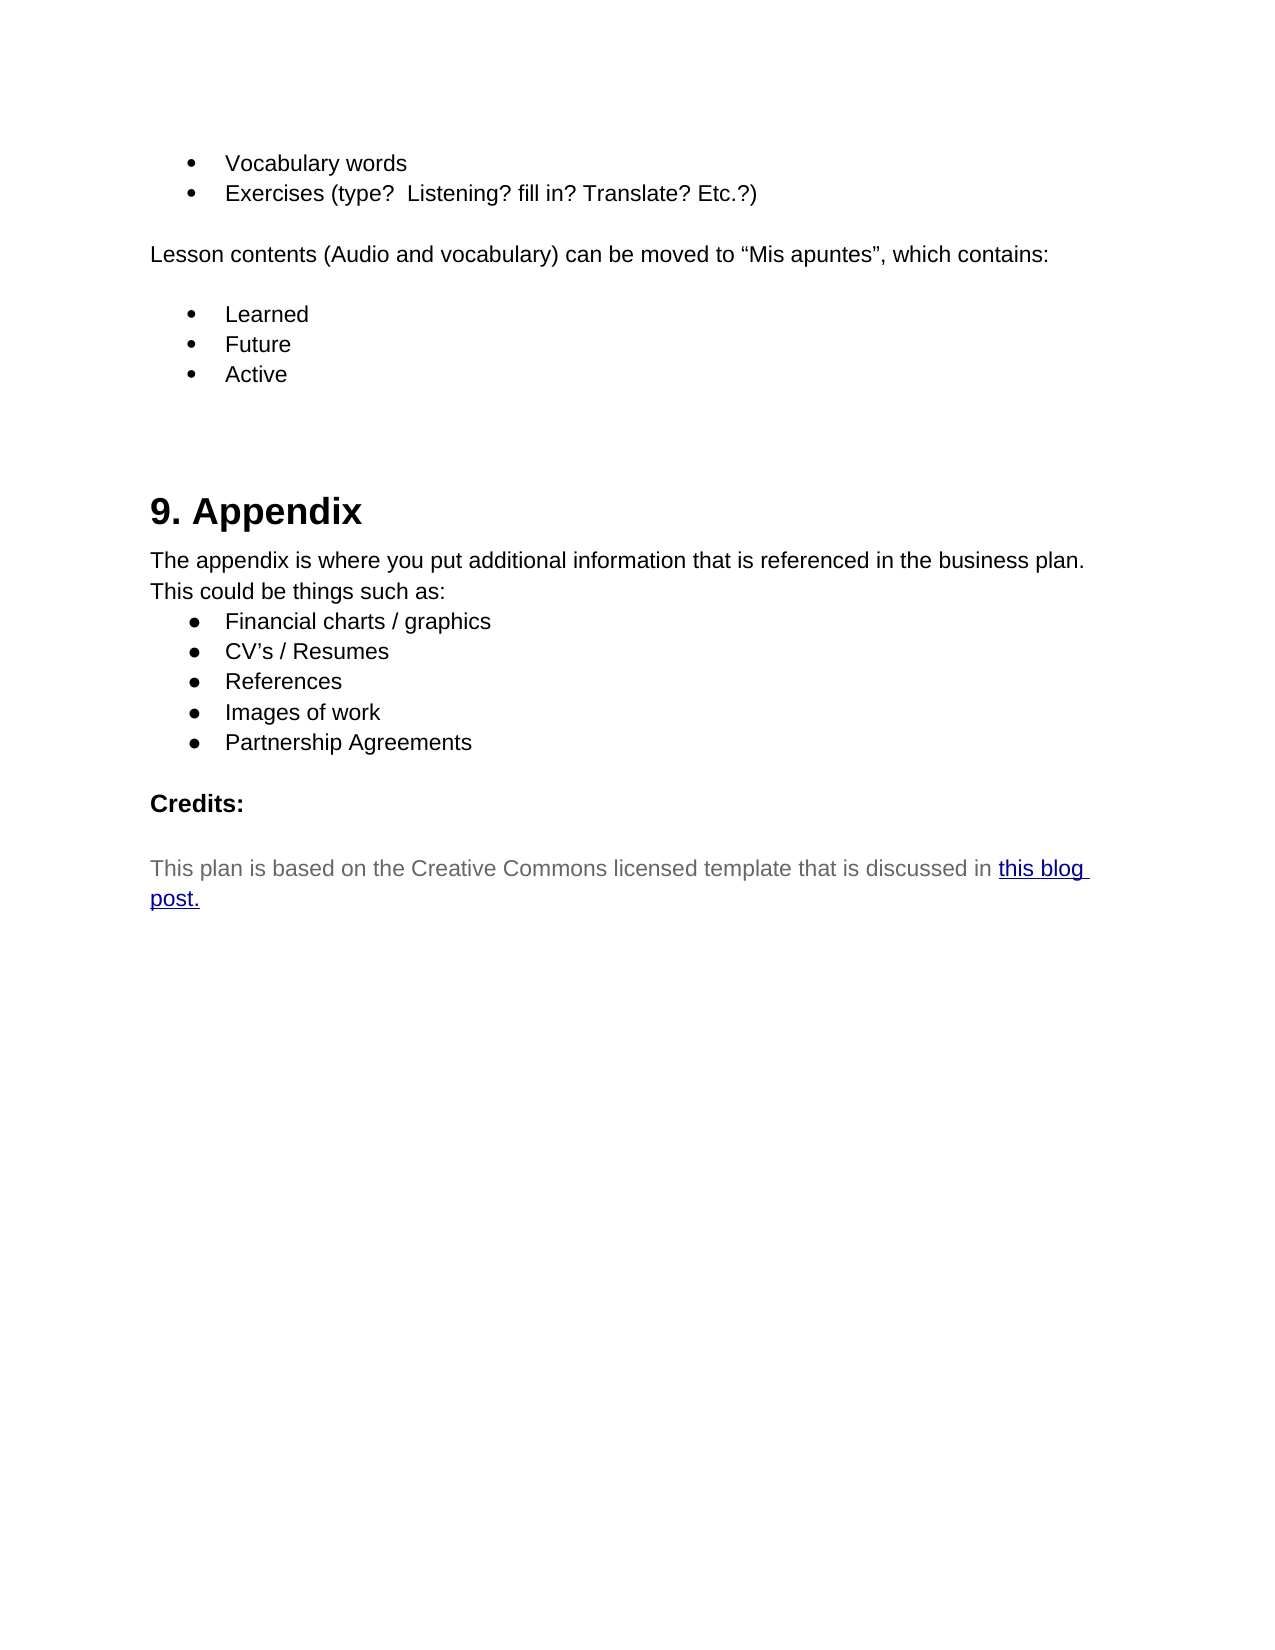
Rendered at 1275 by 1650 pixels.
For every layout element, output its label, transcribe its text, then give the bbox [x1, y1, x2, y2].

text This plan is based on the Creative Commons licensed template that is discussed in this blog post. [150, 855, 1125, 912]
list Vocabulary words [187, 150, 1125, 176]
list Exercises (type? Listening? fill in? Translate? Etc.?) [187, 180, 1125, 207]
list Active [187, 361, 1125, 448]
text The appendix is where you put additional information that is referenced in the business plan. This could be things such as: [150, 547, 1125, 604]
text Lesson contents (Audio and vocabulary) can be moved to “Mis apuntes”, which contains: [150, 241, 1125, 267]
list CV’s / Resumes [187, 638, 1125, 664]
list Learned [187, 301, 1125, 327]
list Future [187, 331, 1125, 358]
list Images of work [187, 698, 1125, 725]
list Partnership Agreements [187, 729, 1125, 755]
subtitle 9. Appendix [150, 489, 1125, 533]
list Financial charts / graphics [187, 608, 1125, 634]
list References [187, 668, 1125, 695]
text Credits: [150, 789, 1125, 851]
